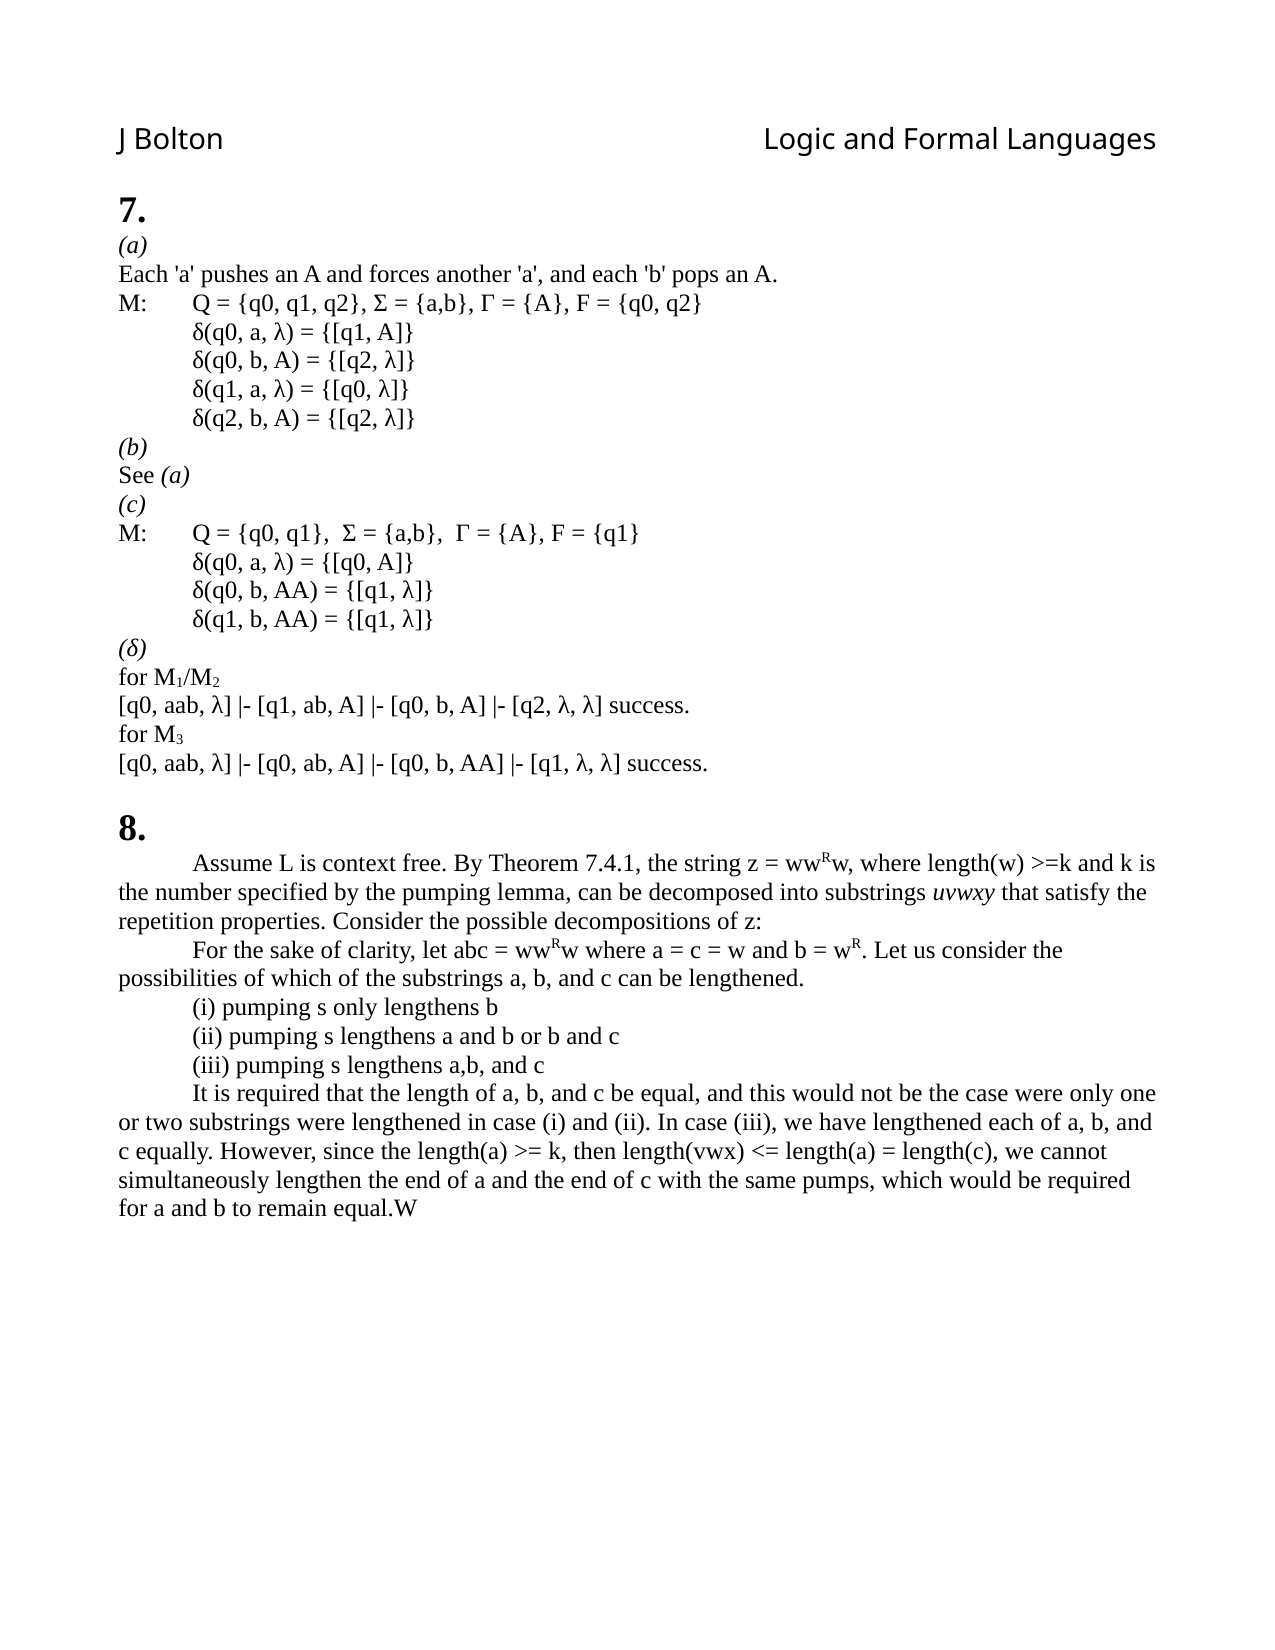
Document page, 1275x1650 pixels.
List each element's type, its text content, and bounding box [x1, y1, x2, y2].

text [q0, aab, λ] |- [q1, ab, A] |- [q0, b, A] |- [q2, λ, λ] success. [118, 690, 1157, 719]
text 7. [118, 187, 1157, 230]
text See (a) [118, 460, 1157, 489]
text δ(q1, a, λ) = {[q0, λ]} [118, 374, 1157, 403]
text δ(q0, b, A) = {[q2, λ]} [118, 345, 1157, 374]
text [q0, aab, λ] |- [q0, ab, A] |- [q0, b, AA] |- [q1, λ, λ] success. [118, 748, 1157, 777]
text (a) [118, 230, 1157, 259]
text Each 'a' pushes an A and forces another 'a', and each 'b' pops an A. [118, 259, 1157, 288]
text M: Q = {q0, q1, q2}, Σ = {a,b}, Γ = {A}, F = {q0, q2} [118, 288, 1157, 317]
text For the sake of clarity, let abc = wwRw where a = c = w and b = wR. Let us consider the possibilities of which of the substrings a, b, and c can be lengthened. [118, 935, 1157, 992]
text δ(q0, b, AA) = {[q1, λ]} [118, 575, 1157, 604]
text δ(q0, a, λ) = {[q1, A]} [118, 317, 1157, 345]
text for M1/M2 [118, 662, 1157, 690]
text δ(q1, b, AA) = {[q1, λ]} [118, 604, 1157, 633]
text (b) [118, 432, 1157, 460]
text It is required that the length of a, b, and c be equal, and this would not be the case were only one or two substrings were lengthened in case (i) and (ii). In case (iii), we have lengthened each of a, b, and c equally. However, since the length(a) >= k, then length(vwx) <= length(a) = length(c), we cannot simultaneously lengthen the end of a and the end of c with the same pumps, which would be required for a and b to remain equal.W [118, 1078, 1157, 1222]
text (δ) [118, 633, 1157, 662]
text (c) [118, 489, 1157, 518]
text Assume L is context free. By Theorem 7.4.1, the string z = wwRw, where length(w) >=k and k is the number specified by the pumping lemma, can be decomposed into substrings uvwxy that satisfy the repetition properties. Consider the possible decompositions of z: [118, 848, 1157, 935]
text M: Q = {q0, q1}, Σ = {a,b}, Γ = {A}, F = {q1} [118, 518, 1157, 547]
text δ(q2, b, A) = {[q2, λ]} [118, 403, 1157, 432]
text δ(q0, a, λ) = {[q0, A]} [118, 547, 1157, 575]
text (iii) pumping s lengthens a,b, and c [118, 1050, 1157, 1078]
text 8. [118, 805, 1157, 848]
text (i) pumping s only lengthens b [118, 992, 1157, 1021]
text (ii) pumping s lengthens a and b or b and c [118, 1021, 1157, 1050]
text for M3 [118, 719, 1157, 748]
